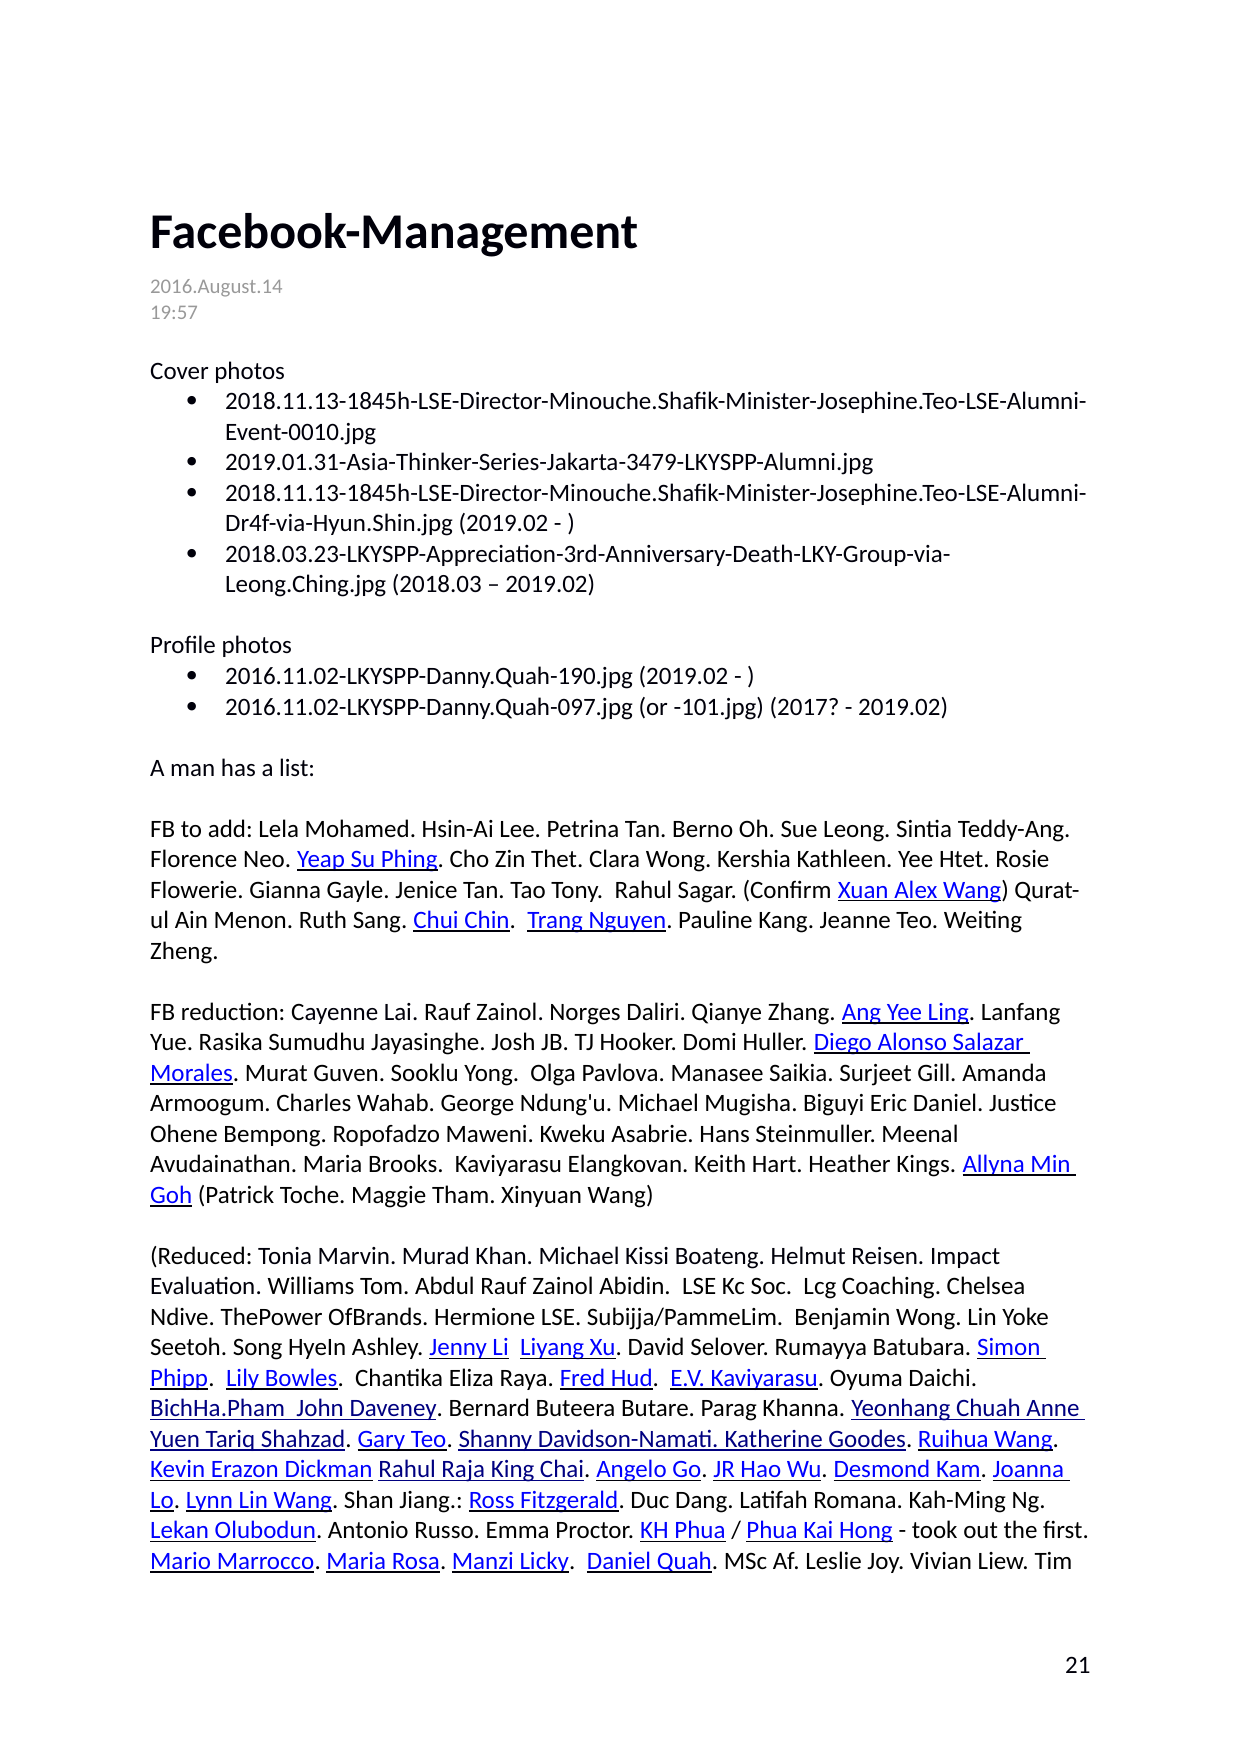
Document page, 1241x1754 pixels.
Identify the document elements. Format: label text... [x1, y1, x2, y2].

list 2018.03.23-LKYSPP-Appreciation-3rd-Anniversary-Death-LKY-Group-via-Leong.Ching.jpg (2018.03 – 2019.02) [187, 538, 1090, 599]
text Cover photos [150, 355, 1090, 385]
list 2018.11.13-1845h-LSE-Director-Minouche.Shafik-Minister-Josephine.Teo-LSE-Alumni-Dr4f-via-Hyun.Shin.jpg (2019.02 - ) [187, 477, 1090, 538]
text Profile photos [150, 629, 1090, 660]
text 2016.August.14 [150, 273, 1090, 299]
list 2018.11.13-1845h-LSE-Director-Minouche.Shafik-Minister-Josephine.Teo-LSE-Alumni-Event-0010.jpg [187, 385, 1090, 446]
list 2016.11.02-LKYSPP-Danny.Quah-190.jpg (2019.02 - ) [187, 660, 1090, 691]
text 19:57 [150, 299, 1090, 324]
text FB reduction: Cayenne Lai. Rauf Zainol. Norges Daliri. Qianye Zhang. Ang Yee Ling. Lanfang Yue. Rasika Sumudhu Jayasinghe. Josh JB. TJ Hooker. Domi Huller. Diego Alonso Salazar Morales. Murat Guven. Sooklu Yong. Olga Pavlova. Manasee Saikia. Surjeet Gill. Amanda Armoogum. Charles Wahab. George Ndung'u. Michael Mugisha. Biguyi Eric Daniel. Justice Ohene Bempong. Ropofadzo Maweni. Kweku Asabrie. Hans Steinmuller. Meenal Avudainathan. Maria Brooks. Kaviyarasu Elangkovan. Keith Hart. Heather Kings. Allyna Min Goh (Patrick Toche. Maggie Tham. Xinyuan Wang) [150, 996, 1090, 1209]
text FB to add: Lela Mohamed. Hsin-Ai Lee. Petrina Tan. Berno Oh. Sue Leong. Sintia Teddy-Ang. Florence Neo. Yeap Su Phing. Cho Zin Thet. Clara Wong. Kershia Kathleen. Yee Htet. Rosie Flowerie. Gianna Gayle. Jenice Tan. Tao Tony. Rahul Sagar. (Confirm Xuan Alex Wang) Qurat-ul Ain Menon. Ruth Sang. Chui Chin. Trang Nguyen. Pauline Kang. Jeanne Teo. Weiting Zheng. [150, 813, 1090, 965]
text A man has a list: [150, 752, 1090, 782]
list 2019.01.31-Asia-Thinker-Series-Jakarta-3479-LKYSPP-Alumni.jpg [187, 446, 1090, 477]
list 2016.11.02-LKYSPP-Danny.Quah-097.jpg (or -101.jpg) (2017? - 2019.02) [187, 691, 1090, 721]
text (Reduced: Tonia Marvin. Murad Khan. Michael Kissi Boateng. Helmut Reisen. Impact Evaluation. Williams Tom. Abdul Rauf Zainol Abidin. LSE Kc Soc. Lcg Coaching. Chelsea Ndive. ThePower OfBrands. Hermione LSE. Subijja/PammeLim. Benjamin Wong. Lin Yoke Seetoh. Song HyeIn Ashley. Jenny Li Liyang Xu. David Selover. Rumayya Batubara. Simon Phipp. Lily Bowles. Chantika Eliza Raya. Fred Hud. E.V. Kaviyarasu. Oyuma Daichi. BichHa.Pham John Daveney. Bernard Buteera Butare. Parag Khanna. Yeonhang Chuah Anne Yuen Tariq Shahzad. Gary Teo. Shanny Davidson-Namati. Katherine Goodes. Ruihua Wang. Kevin Erazon Dickman Rahul Raja King Chai. Angelo Go. JR Hao Wu. Desmond Kam. Joanna Lo. Lynn Lin Wang. Shan Jiang.: Ross Fitzgerald. Duc Dang. Latifah Romana. Kah-Ming Ng. Lekan Olubodun. Antonio Russo. Emma Proctor. KH Phua / Phua Kai Hong - took out the first. Mario Marrocco. Maria Rosa. Manzi Licky. Daniel Quah. MSc Af. Leslie Joy. Vivian Liew. Tim [150, 1240, 1090, 1576]
subtitle Facebook-Management [150, 200, 1090, 261]
